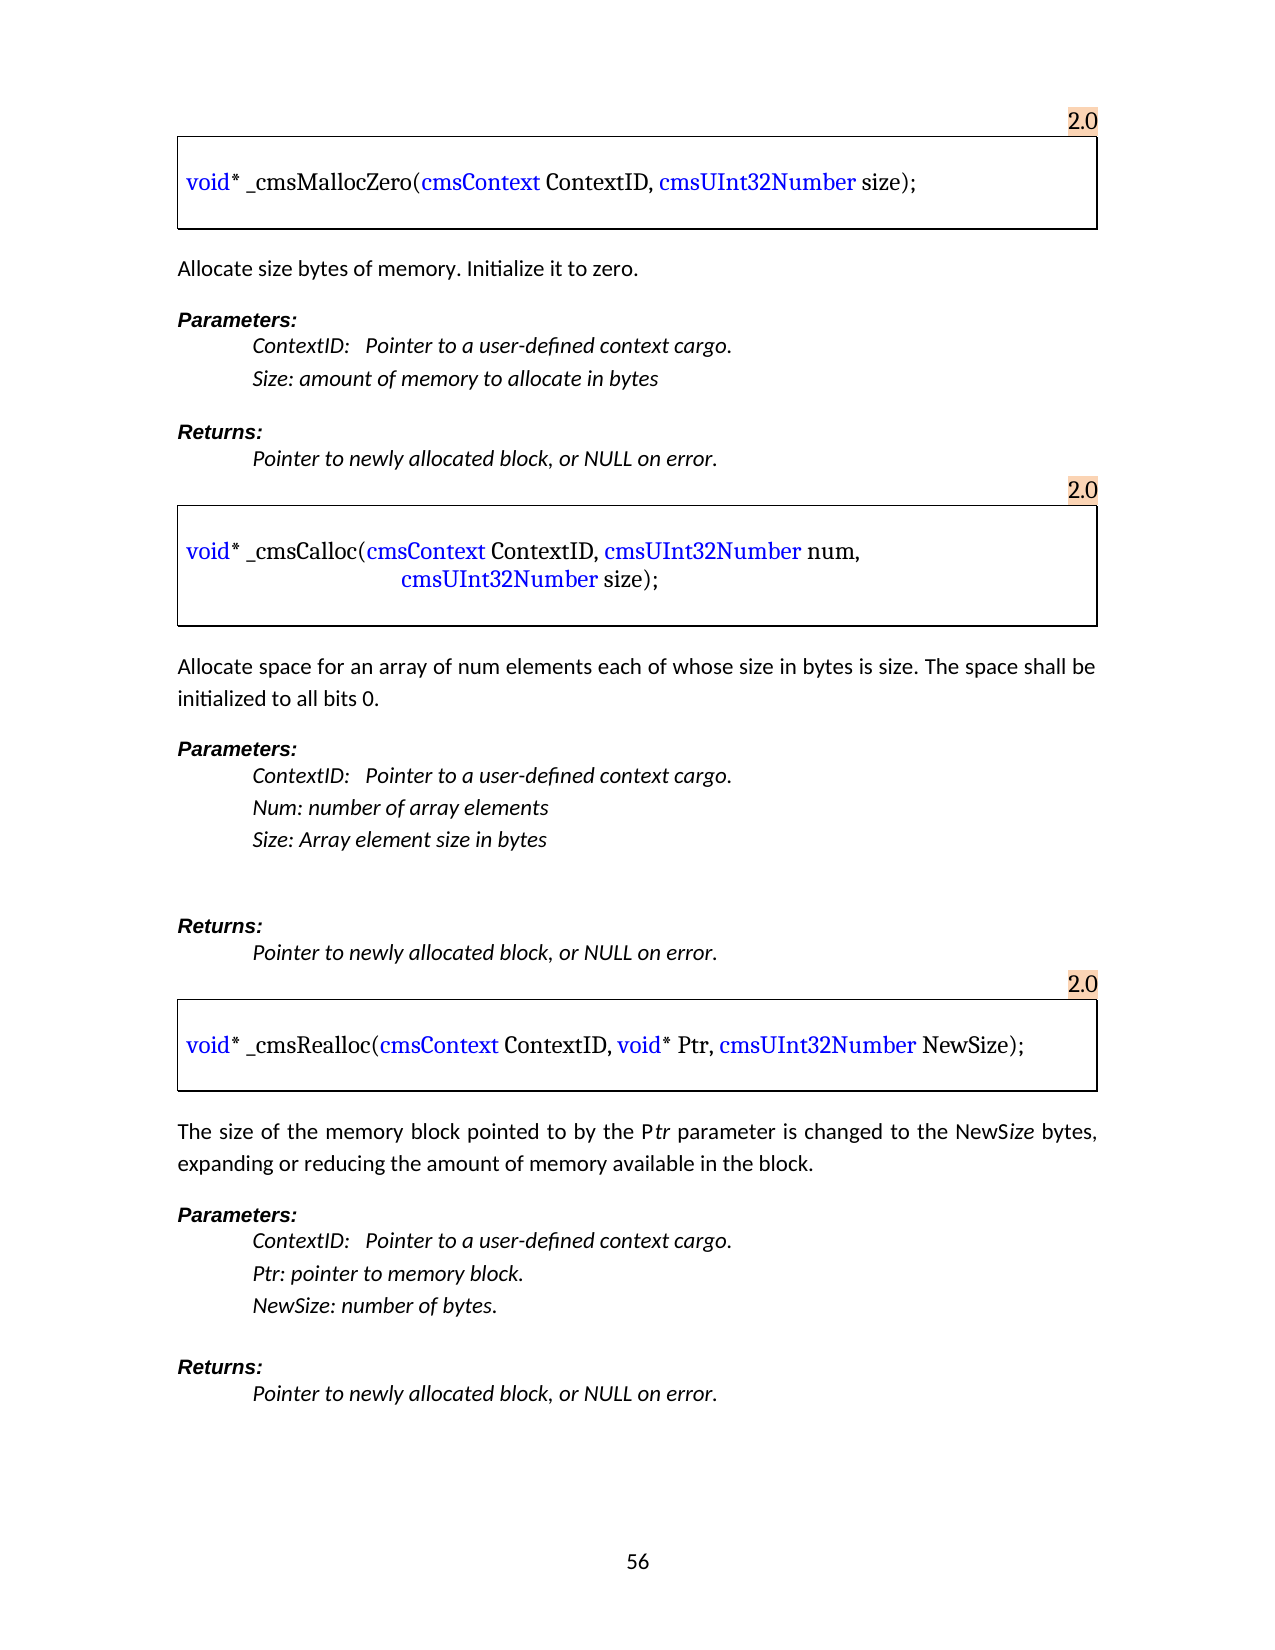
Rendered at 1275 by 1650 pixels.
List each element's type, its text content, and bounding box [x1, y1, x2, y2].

text Parameters: [177, 307, 1098, 331]
text 2.0 [177, 107, 1068, 136]
text void* _cmsRealloc(cmsContext ContextID, void* Ptr, cmsUInt32Number NewSize); [178, 1027, 1096, 1056]
text Pointer to newly allocated block, or NULL on error. [177, 1379, 1098, 1407]
text ContextID: Pointer to a user-defined context cargo. [177, 331, 1098, 359]
text Size: amount of memory to allocate in bytes [177, 364, 1098, 392]
text Allocate space for an array of num elements each of whose size in bytes is size. The space shall be initialized to all bits 0. [177, 652, 1098, 712]
text Returns: [177, 420, 1098, 444]
text void* _cmsCalloc(cmsContext ContextID, cmsUInt32Number num, [178, 533, 1096, 562]
text Num: number of array elements [177, 793, 1098, 821]
text void* _cmsMallocZero(cmsContext ContextID, cmsUInt32Number size); [178, 165, 1096, 193]
text Pointer to newly allocated block, or NULL on error. [177, 444, 1098, 472]
text 2.0 [177, 476, 1068, 505]
text ContextID: Pointer to a user-defined context cargo. [177, 761, 1098, 789]
text NewSize: number of bytes. [177, 1291, 1098, 1319]
text Returns: [177, 1355, 1098, 1379]
text Pointer to newly allocated block, or NULL on error. [177, 938, 1098, 966]
text 2.0 [177, 970, 1068, 999]
text Ptr: pointer to memory block. [177, 1259, 1098, 1287]
text Returns: [177, 914, 1098, 938]
text cmsUInt32Number size); [178, 562, 1096, 591]
text Allocate size bytes of memory. Initialize it to zero. [177, 254, 1098, 282]
text The size of the memory block pointed to by the Ptr parameter is changed to the NewSize bytes, expanding or reducing the amount of memory available in the block. [177, 1117, 1098, 1177]
text Parameters: [177, 737, 1098, 761]
text ContextID: Pointer to a user-defined context cargo. [177, 1226, 1098, 1254]
text Size: Array element size in bytes [177, 826, 1098, 853]
text Parameters: [177, 1202, 1098, 1226]
